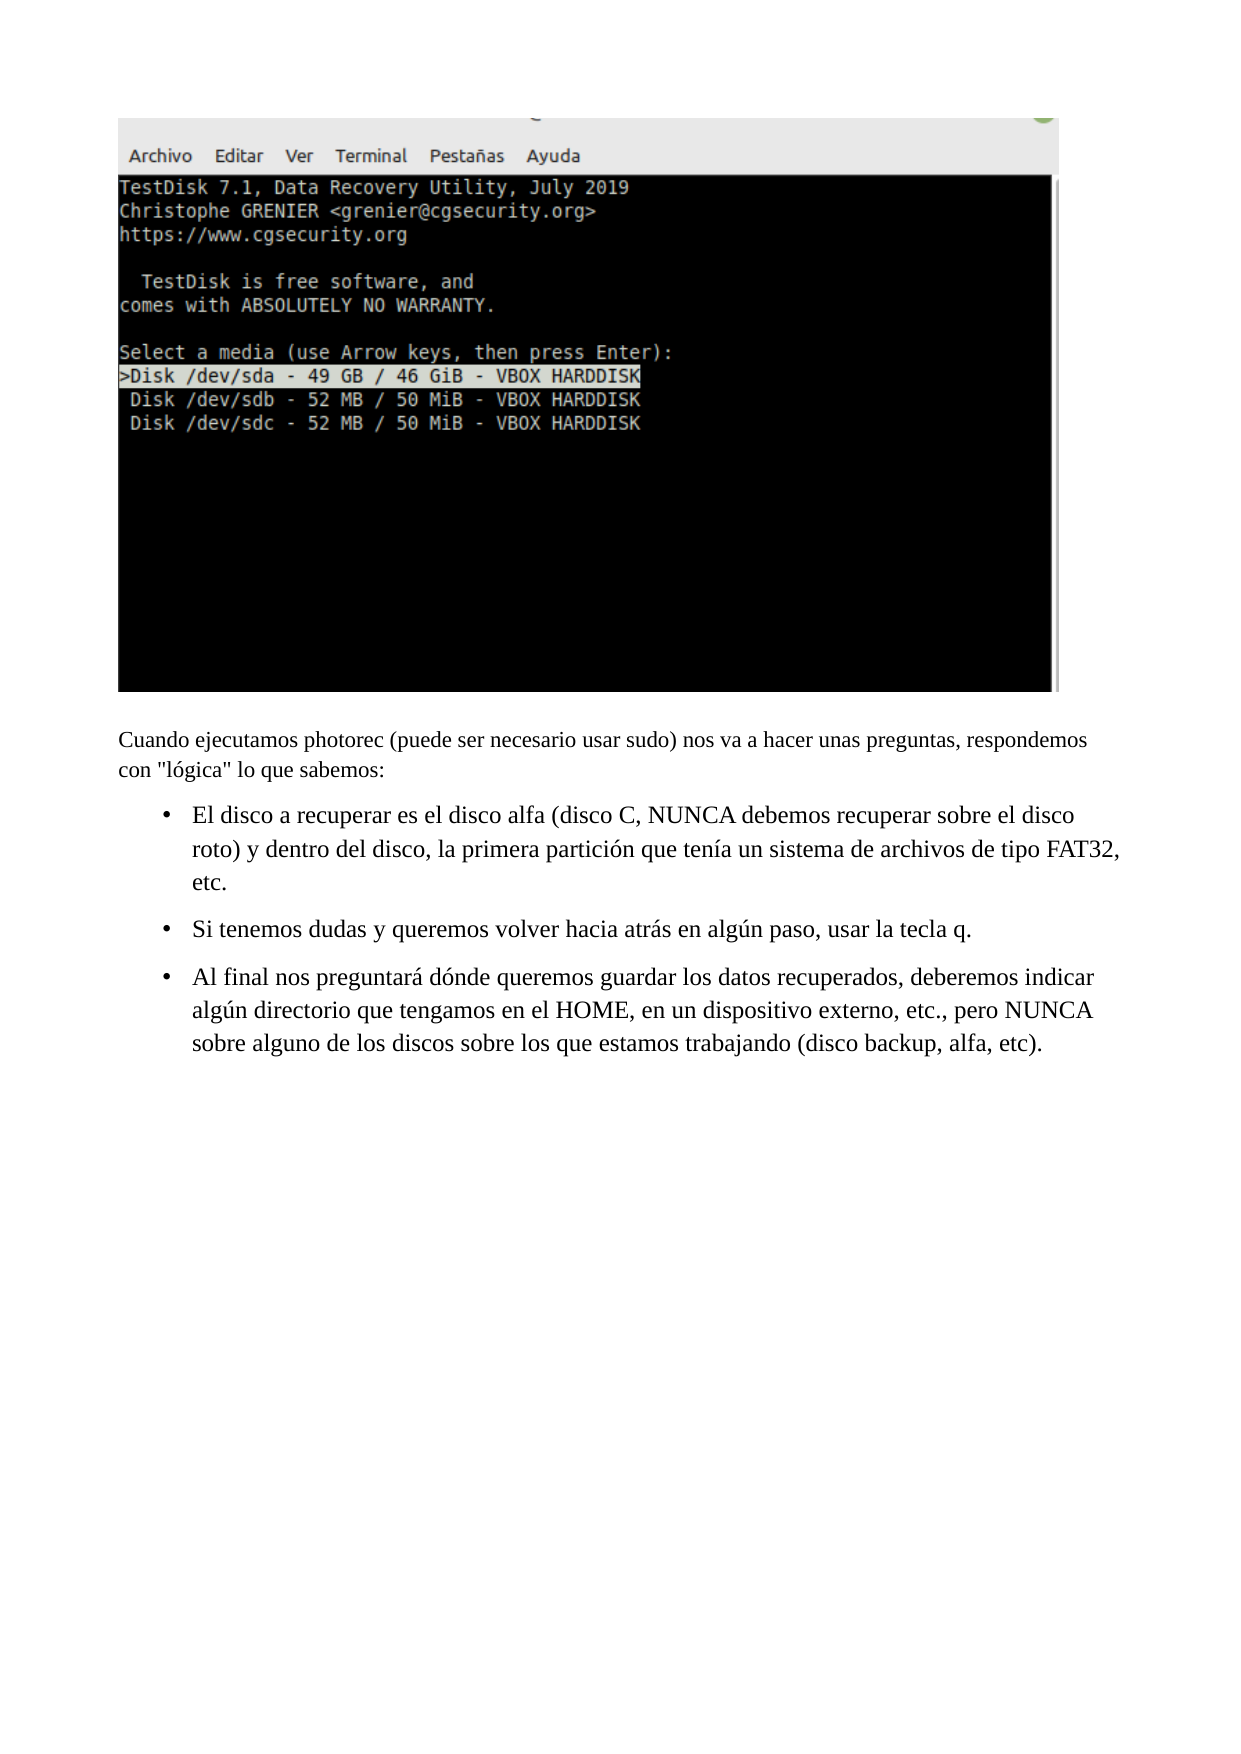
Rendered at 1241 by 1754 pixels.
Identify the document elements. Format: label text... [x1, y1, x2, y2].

list Al final nos preguntará dónde queremos guardar los datos recuperados, deberemos indicar algún directorio que tengamos en el HOME, en un dispositivo externo, etc., pero NUNCA sobre alguno de los discos sobre los que estamos trabajando (disco backup, alfa, etc). [162, 962, 1122, 1057]
text Cuando ejecutamos photorec (puede ser necesario usar sudo) nos va a hacer unas preguntas, respondemos con "lógica" lo que sabemos: [118, 118, 1122, 782]
list El disco a recuperar es el disco alfa (disco C, NUNCA debemos recuperar sobre el disco roto) y dentro del disco, la primera partición que tenía un sistema de archivos de tipo FAT32, etc. [162, 801, 1122, 895]
picture [118, 118, 1059, 692]
list Si tenemos dudas y queremos volver hacia atrás en algún paso, usar la tecla q. [162, 914, 1122, 943]
